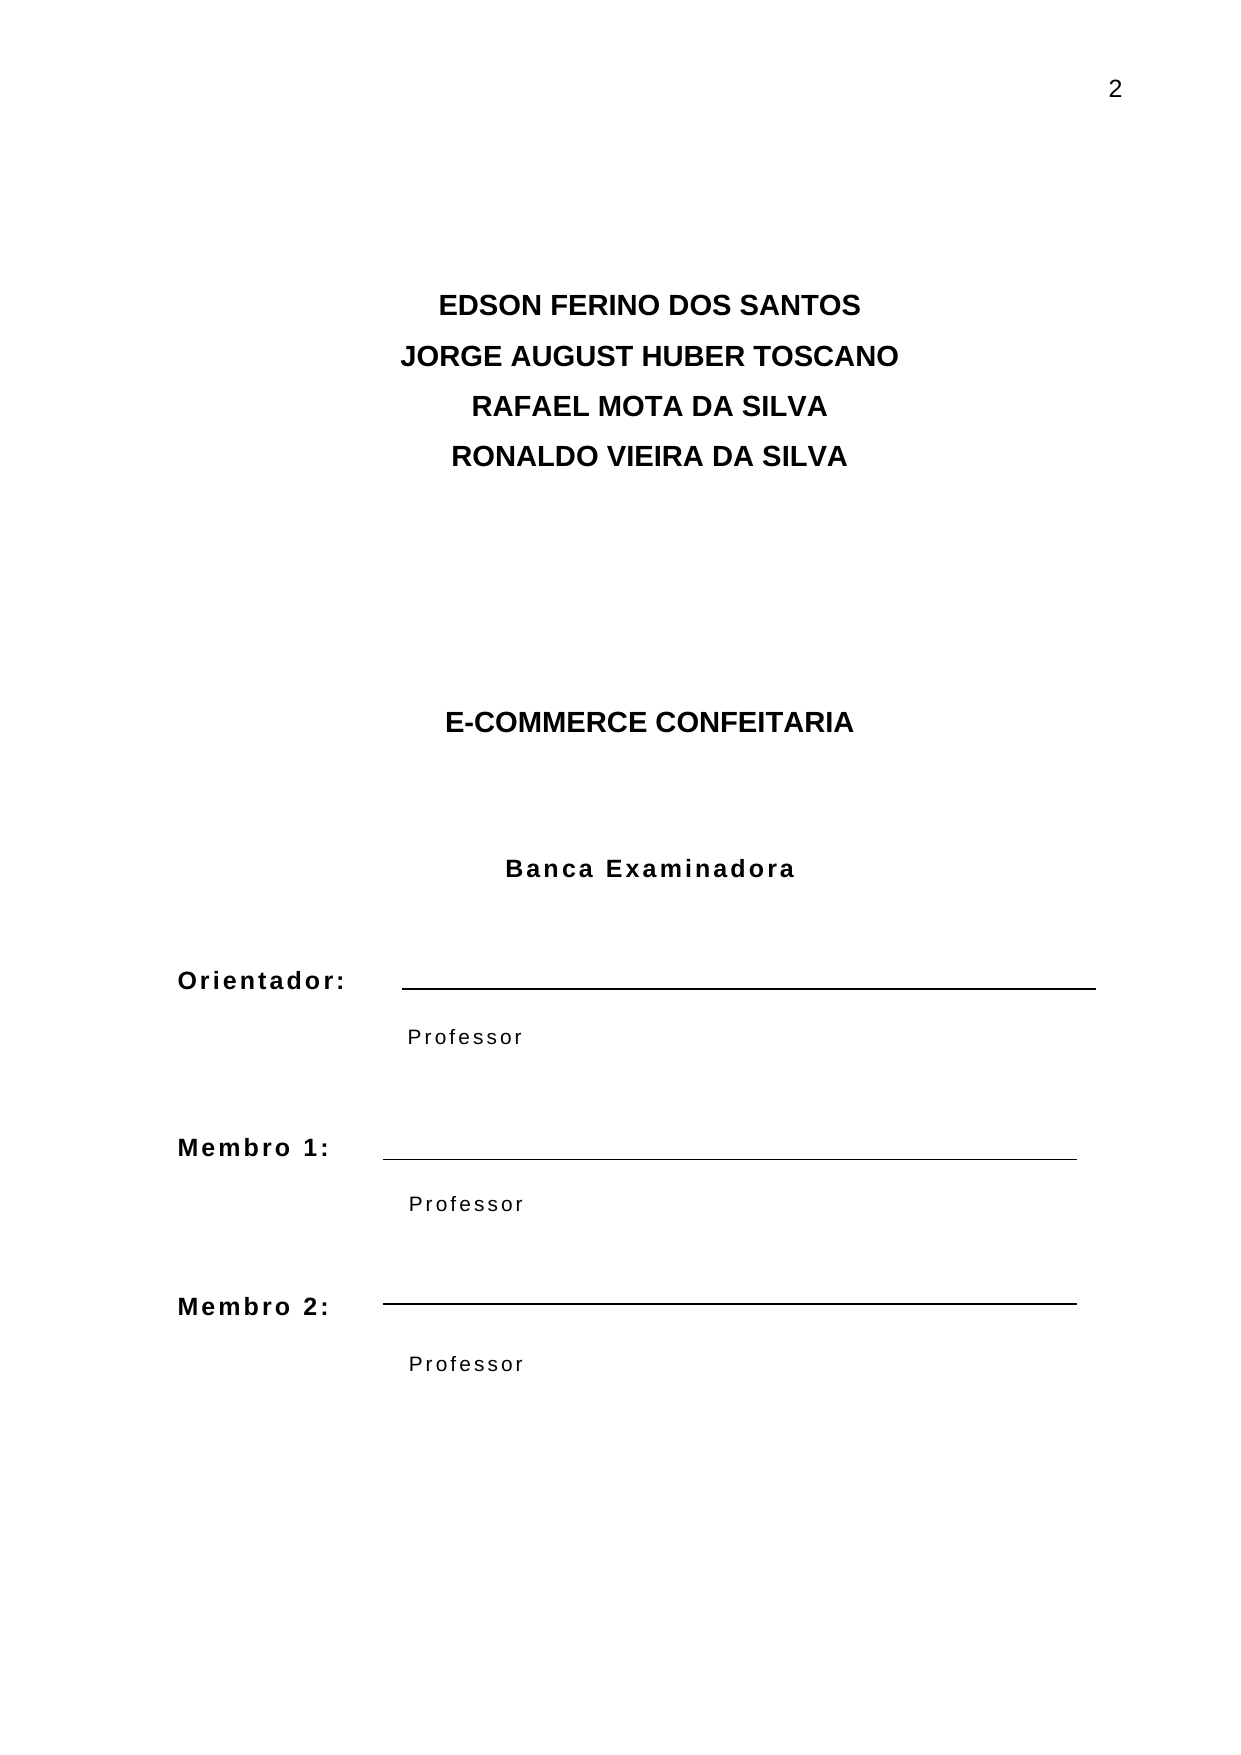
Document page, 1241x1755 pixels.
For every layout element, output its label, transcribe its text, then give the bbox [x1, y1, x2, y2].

text EDSON FERINO DOS SANTOS [177, 288, 1122, 322]
text E-COMMERCE CONFEITARIA [177, 705, 1122, 739]
text RAFAEL MOTA DA SILVA [177, 389, 1122, 423]
text Banca Examinadora [177, 854, 1122, 883]
text JORGE AUGUST HUBER TOSCANO [177, 339, 1122, 372]
text Membro 1: [177, 1132, 1122, 1161]
text Professor [177, 1021, 1122, 1050]
text Membro 2: [177, 1292, 1122, 1321]
text Orientador: [177, 966, 1122, 994]
text Professor [177, 1348, 1122, 1377]
text Professor [177, 1188, 1122, 1217]
text RONALDO VIEIRA DA SILVA [177, 439, 1122, 473]
